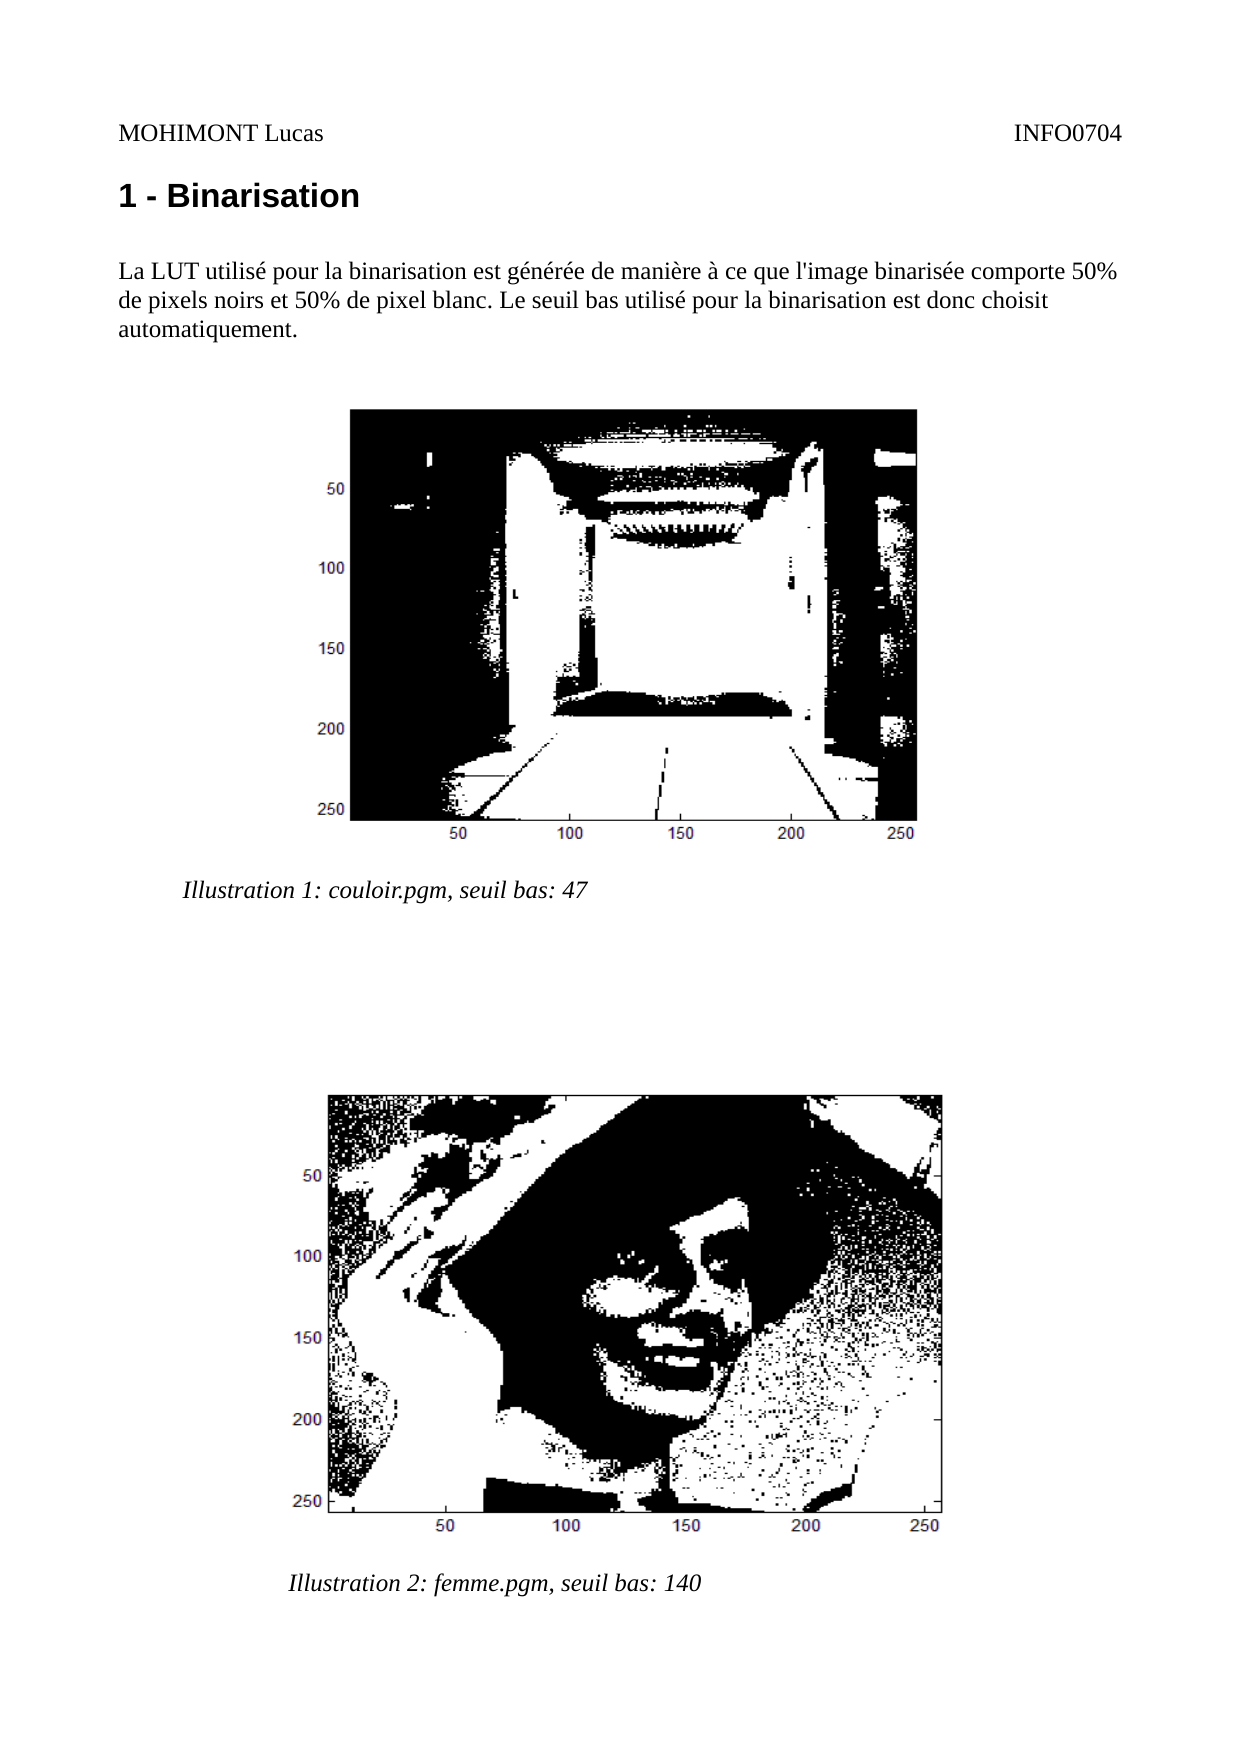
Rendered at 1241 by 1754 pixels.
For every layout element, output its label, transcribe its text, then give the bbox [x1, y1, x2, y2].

picture [256, 371, 985, 875]
picture [225, 1056, 1015, 1568]
text La LUT utilisé pour la binarisation est générée de manière à ce que l'image binarisée comporte 50% de pixels noirs et 50% de pixel blanc. Le seuil bas utilisé pour la binarisation est donc choisit automatiquement. [118, 256, 1122, 342]
subtitle 1 - Binarisation [118, 176, 1122, 215]
text Illustration 1: couloir.pgm, seuil bas: 47 [182, 384, 1057, 903]
text Illustration 2: femme.pgm, seuil bas: 140 [288, 1568, 952, 1597]
